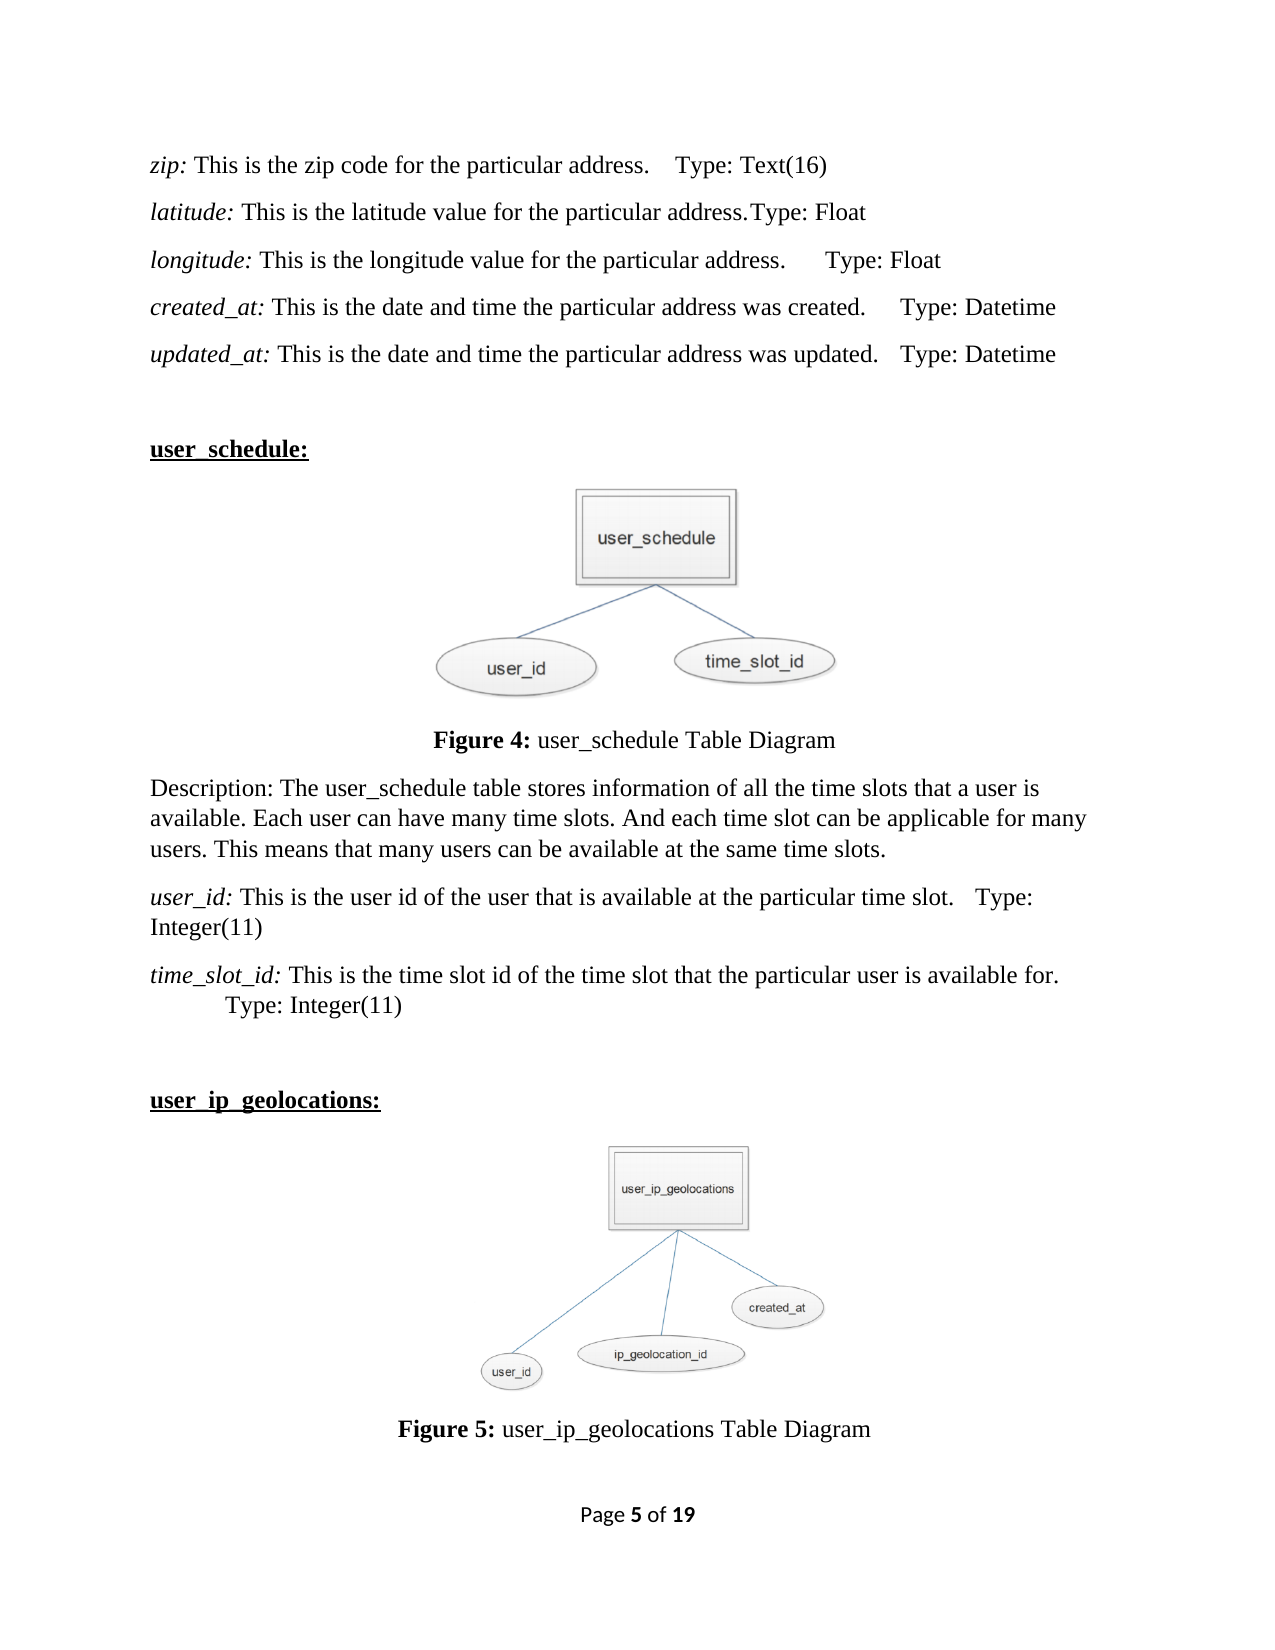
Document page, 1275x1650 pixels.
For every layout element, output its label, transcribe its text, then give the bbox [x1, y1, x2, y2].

text user_ip_geolocations: [150, 1085, 1125, 1114]
text Figure 5: user_ip_geolocations Table Diagram [150, 1414, 1125, 1442]
text Figure 4: user_schedule Table Diagram [150, 725, 1125, 754]
text created_at: This is the date and time the particular address was created. Type: Datetime [150, 292, 1125, 321]
text Description: The user_schedule table stores information of all the time slots that a user is available. Each user can have many time slots. And each time slot can be applicable for many users. This means that many users can be available at the same time slots. [150, 773, 1125, 863]
text updated_at: This is the date and time the particular address was updated. Type: Datetime [150, 339, 1125, 368]
text time_slot_id: This is the time slot id of the time slot that the particular user is available for. Type: Integer(11) [150, 960, 1125, 1019]
text zip: This is the zip code for the particular address. Type: Text(16) [150, 150, 1125, 179]
text user_schedule: [150, 434, 1125, 463]
text longitude: This is the longitude value for the particular address. Type: Float [150, 245, 1125, 273]
text latitude: This is the latitude value for the particular address. Type: Float [150, 197, 1125, 226]
text user_id: This is the user id of the user that is available at the particular time slot. Type: Integer(11) [150, 882, 1125, 941]
